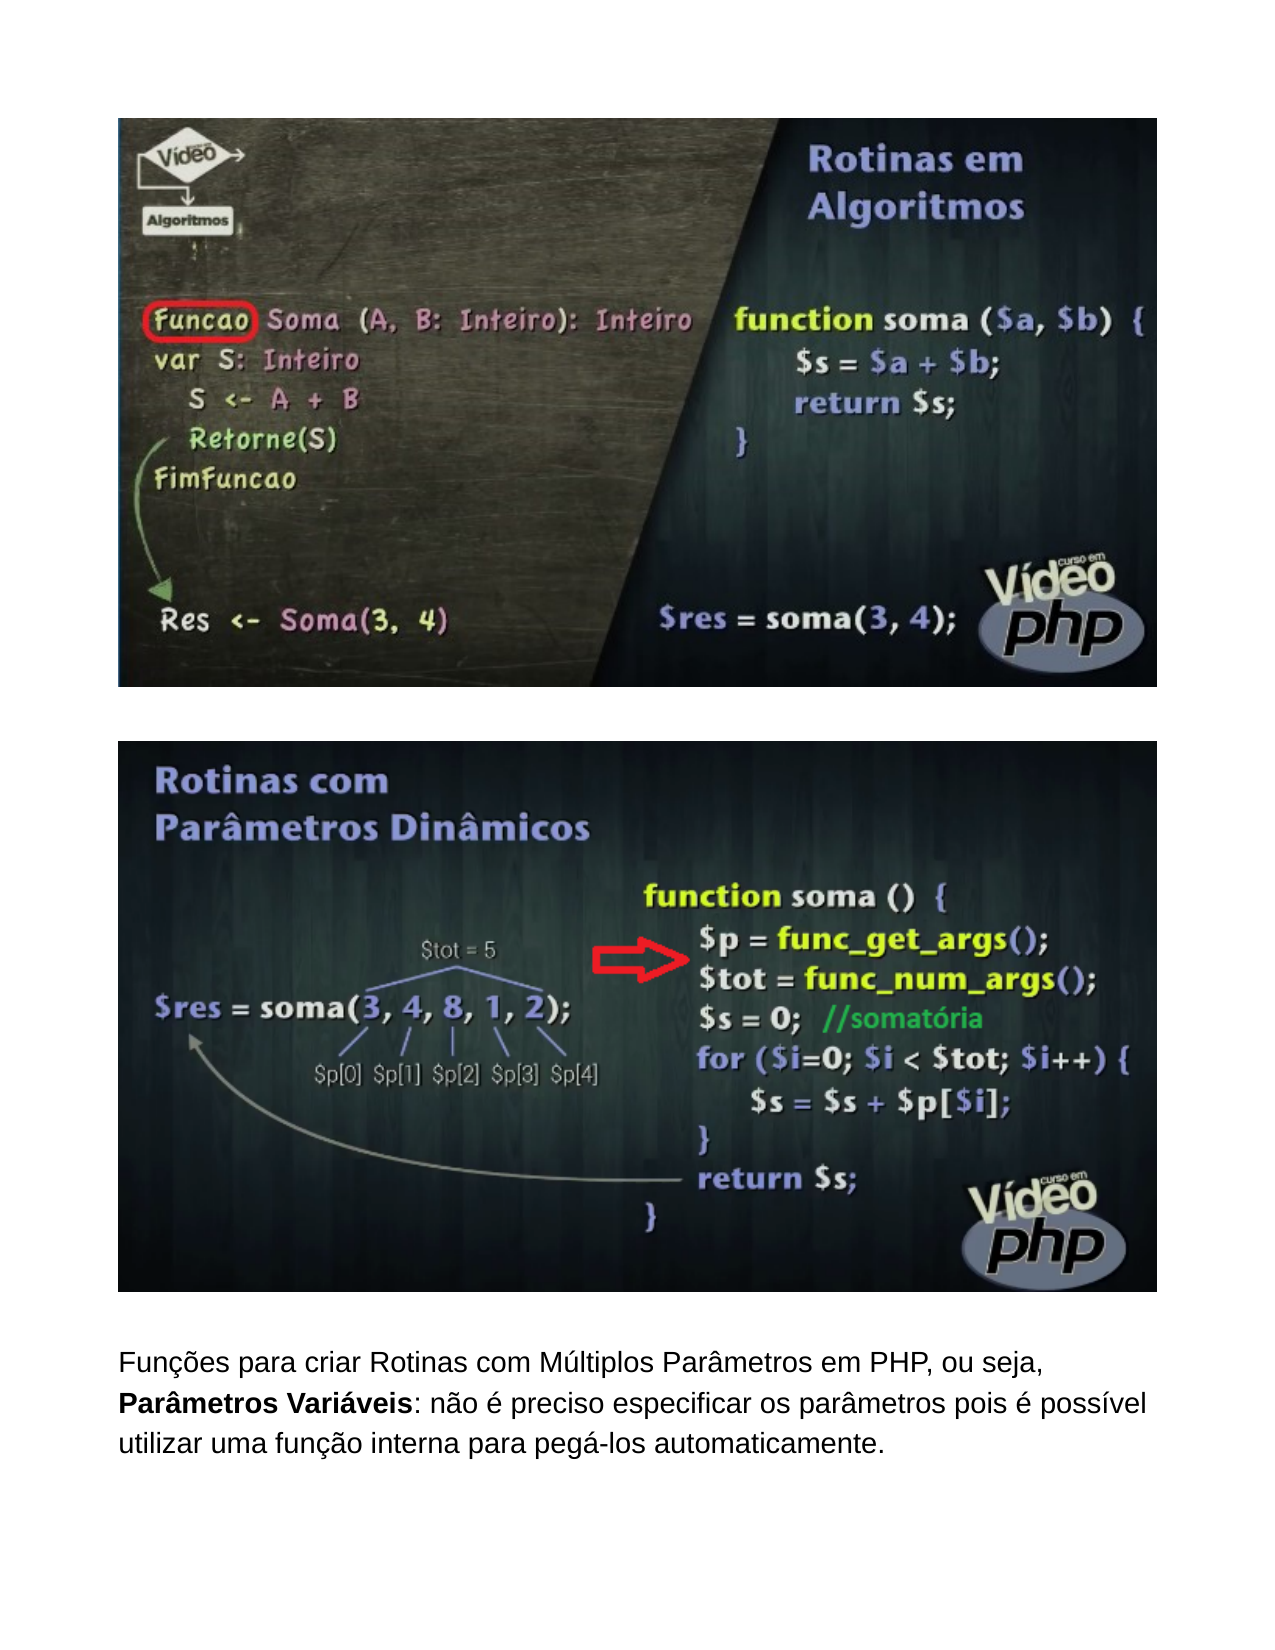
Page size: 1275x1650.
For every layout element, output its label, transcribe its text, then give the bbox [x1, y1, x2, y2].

picture [118, 118, 1157, 687]
picture [118, 741, 1157, 1292]
text Funções para criar Rotinas com Múltiplos Parâmetros em PHP, ou seja, Parâmetros Variáveis: não é preciso especificar os parâmetros pois é possível utilizar uma função interna para pegá-los automaticamente. [118, 1345, 1157, 1459]
